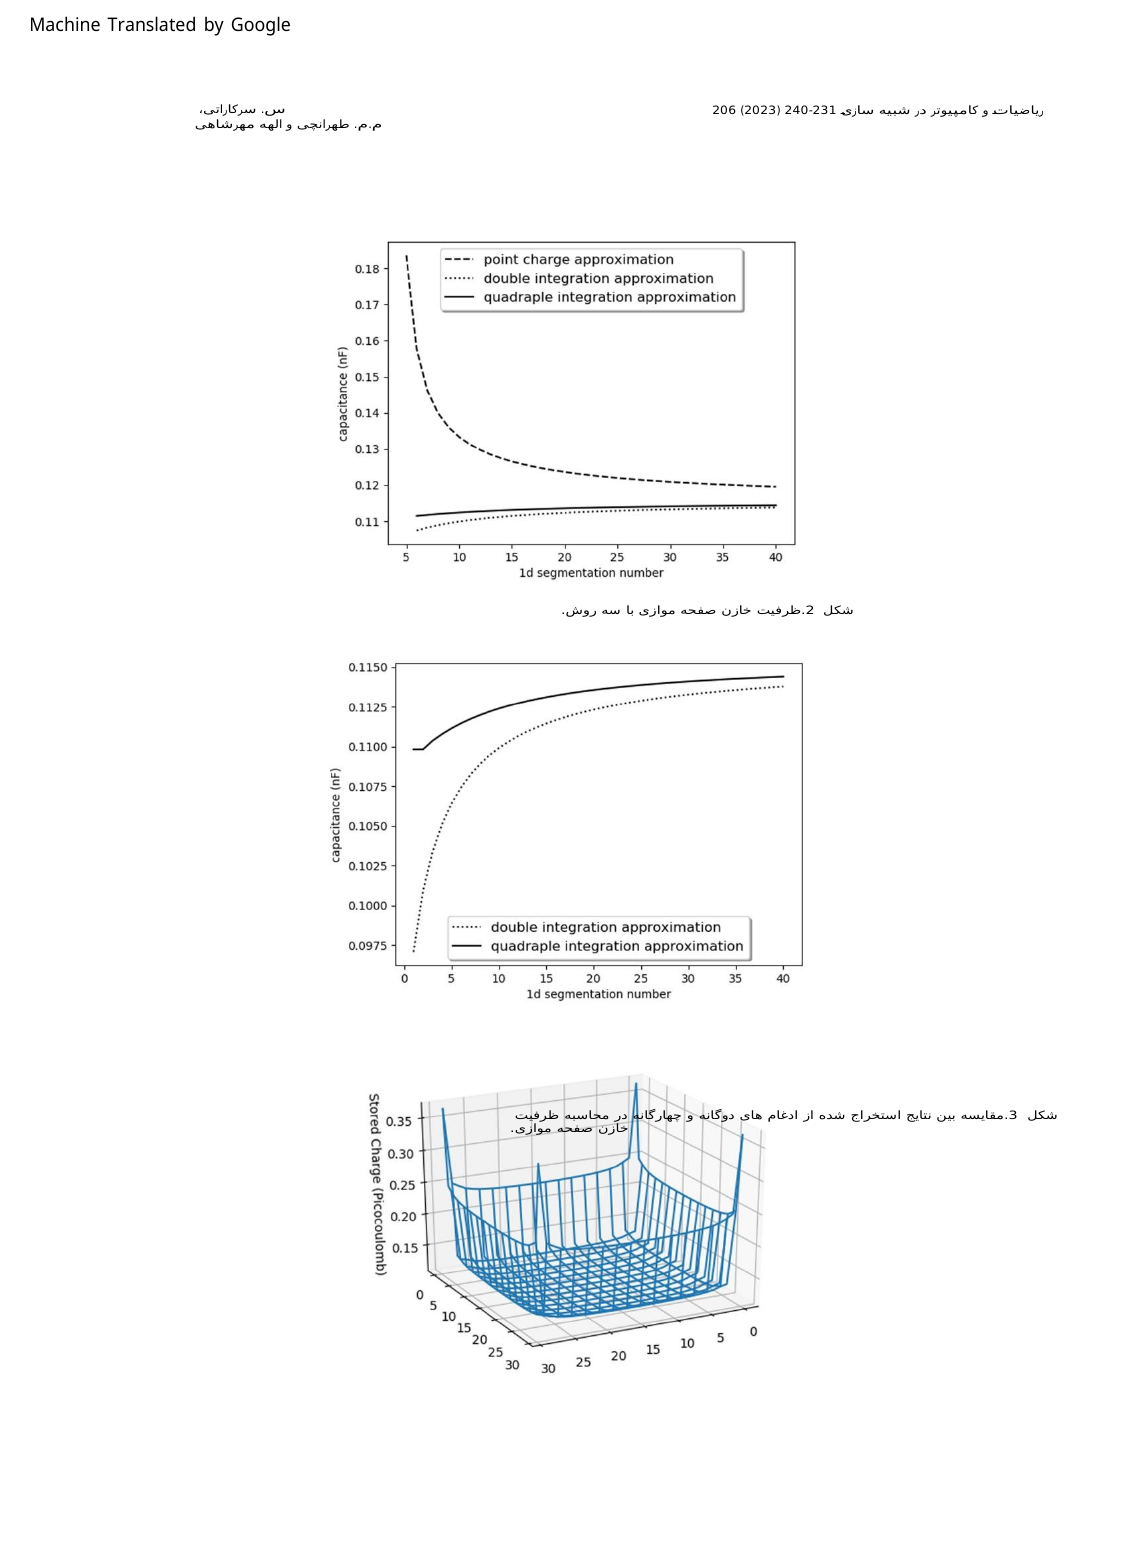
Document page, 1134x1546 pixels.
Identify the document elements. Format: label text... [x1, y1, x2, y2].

text ﺷﮑﻞ 3.ﻣﻘﺎﯾﺴﻪ ﺑﯿﻦ ﻧﺘﺎﯾﺞ اﺳﺘﺨﺮاج ﺷﺪه از ادﻏﺎم ﻫﺎی دوﮔﺎﻧﻪ و ﭼﻬﺎرﮔﺎﻧﻪ در ﻣﺤﺎﺳﺒﻪ ﻇﺮﻓﯿﺖ ﺧﺎزن ﺻﻔﺤﻪ ﻣﻮازی. [510, 1108, 1067, 1135]
text رﯾﺎﺿﯿﺎت و ﮐﺎﻣﭙﯿﻮﺗﺮ در ﺷﺒﯿﻪ ﺳﺎزی 231-240 (2023) 206 س. ﺳﺮﮐﺎراﺗﯽ، م.م. ﻃﻬﺮاﻧﭽﯽ و اﻟﻬﻪ ﻣﻬﺮﺷﺎﻫﯽ [195, 103, 1067, 132]
picture [328, 240, 805, 1374]
text ﺷﮑﻞ 2.ﻇﺮﻓﯿﺖ ﺧﺎزن ﺻﻔﺤﻪ ﻣﻮازی ﺑﺎ ﺳﻪ روش. [561, 604, 1067, 617]
